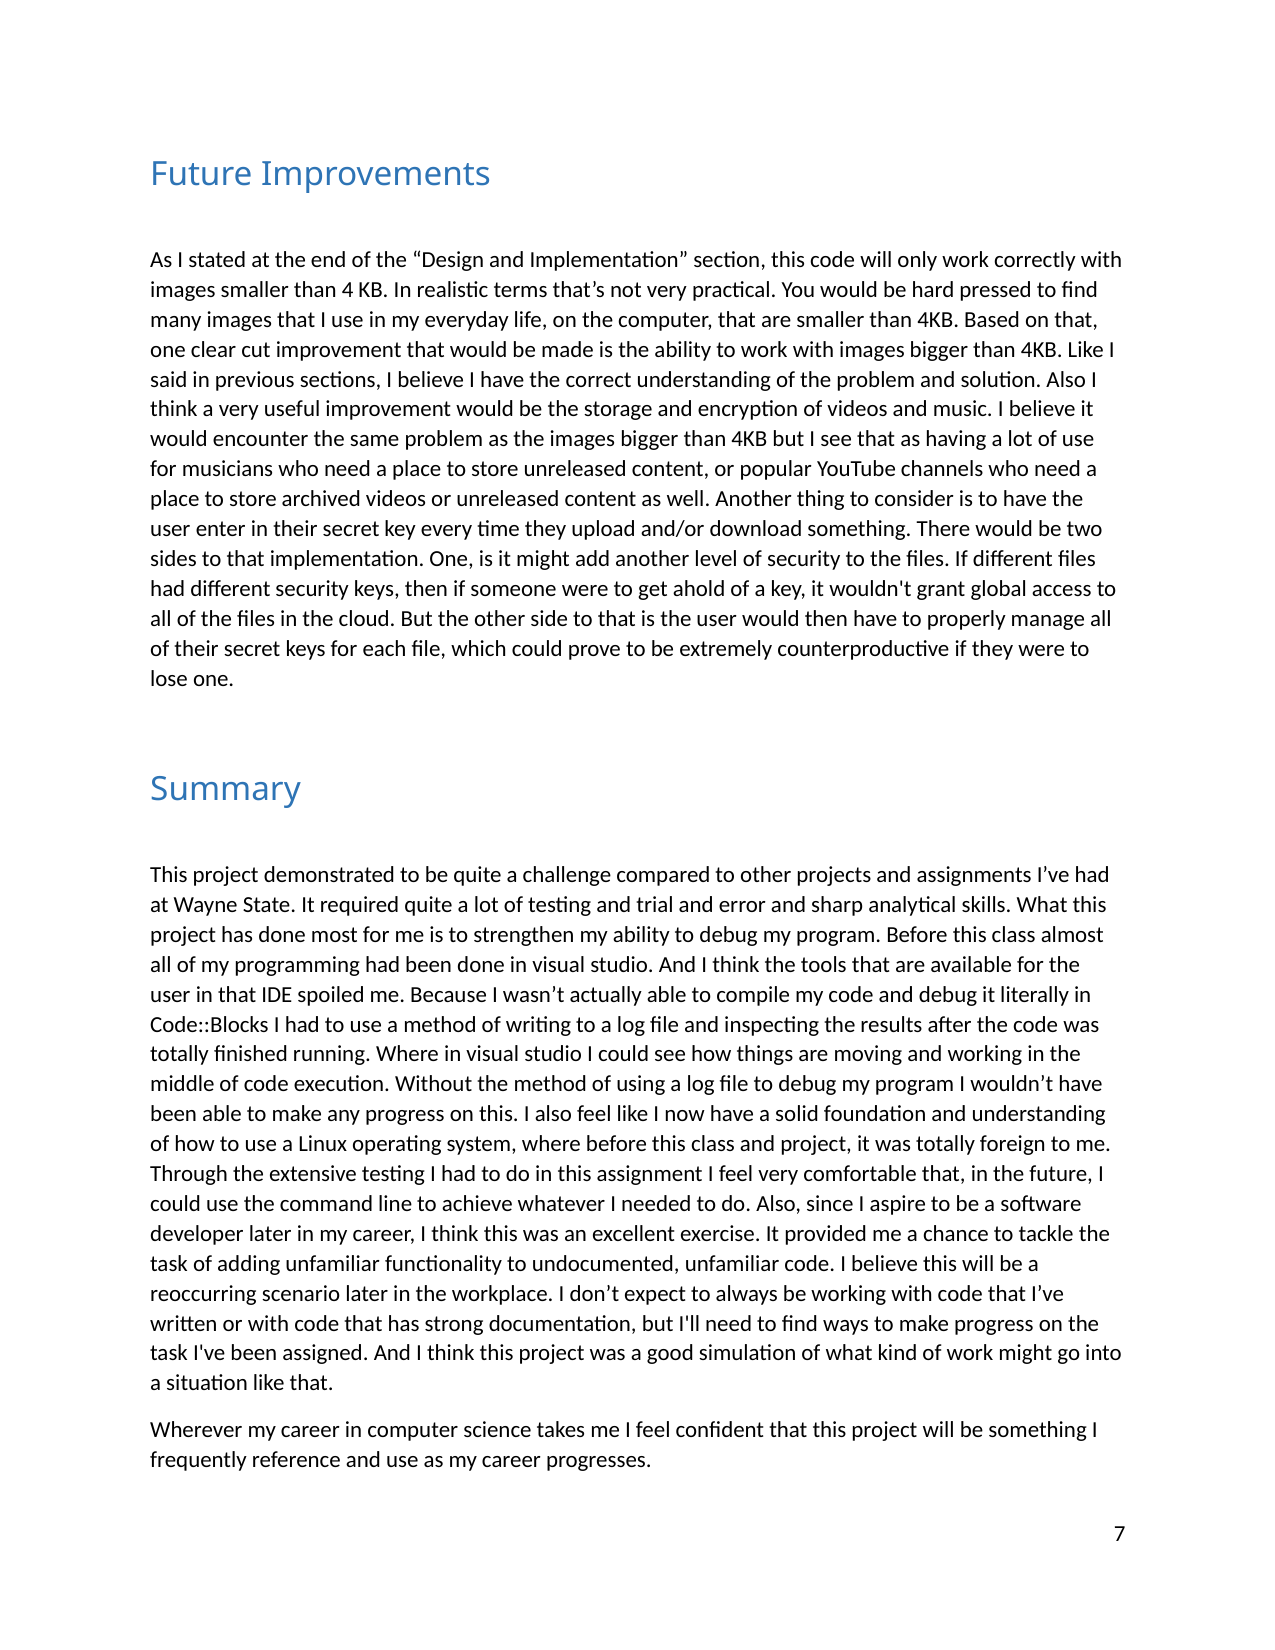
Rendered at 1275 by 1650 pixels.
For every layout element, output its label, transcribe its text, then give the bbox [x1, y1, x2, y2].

text This project demonstrated to be quite a challenge compared to other projects and assignments I’ve had at Wayne State. It required quite a lot of testing and trial and error and sharp analytical skills. What this project has done most for me is to strengthen my ability to debug my program. Before this class almost all of my programming had been done in visual studio. And I think the tools that are available for the user in that IDE spoiled me. Because I wasn’t actually able to compile my code and debug it literally in Code::Blocks I had to use a method of writing to a log file and inspecting the results after the code was totally finished running. Where in visual studio I could see how things are moving and working in the middle of code execution. Without the method of using a log file to debug my program I wouldn’t have been able to make any progress on this. I also feel like I now have a solid foundation and understanding of how to use a Linux operating system, where before this class and project, it was totally foreign to me. Through the extensive testing I had to do in this assignment I feel very comfortable that, in the future, I could use the command line to achieve whatever I needed to do. Also, since I aspire to be a software developer later in my career, I think this was an excellent exercise. It provided me a chance to tackle the task of adding unfamiliar functionality to undocumented, unfamiliar code. I believe this will be a reoccurring scenario later in the workplace. I don’t expect to always be working with code that I’ve written or with code that has strong documentation, but I'll need to find ways to make progress on the task I've been assigned. And I think this project was a good simulation of what kind of work might go into a situation like that. [150, 860, 1125, 1396]
text As I stated at the end of the “Design and Implementation” section, this code will only work correctly with images smaller than 4 KB. In realistic terms that’s not very practical. You would be hard pressed to find many images that I use in my everyday life, on the computer, that are smaller than 4KB. Based on that, one clear cut improvement that would be made is the ability to work with images bigger than 4KB. Like I said in previous sections, I believe I have the correct understanding of the problem and solution. Also I think a very useful improvement would be the storage and encryption of videos and music. I believe it would encounter the same problem as the images bigger than 4KB but I see that as having a lot of use for musicians who need a place to store unreleased content, or popular YouTube channels who need a place to store archived videos or unreleased content as well. Another thing to consider is to have the user enter in their secret key every time they upload and/or download something. There would be two sides to that implementation. One, is it might add another level of security to the files. If different files had different security keys, then if someone were to get ahold of a key, it wouldn't grant global access to all of the files in the cloud. But the other side to that is the user would then have to properly manage all of their secret keys for each file, which could prove to be extremely counterproductive if they were to lose one. [150, 245, 1125, 692]
subtitle Summary [150, 765, 1125, 811]
subtitle Future Improvements [150, 150, 1125, 195]
text Wherever my career in computer science takes me I feel confident that this project will be something I frequently reference and use as my career progresses. [150, 1415, 1125, 1473]
